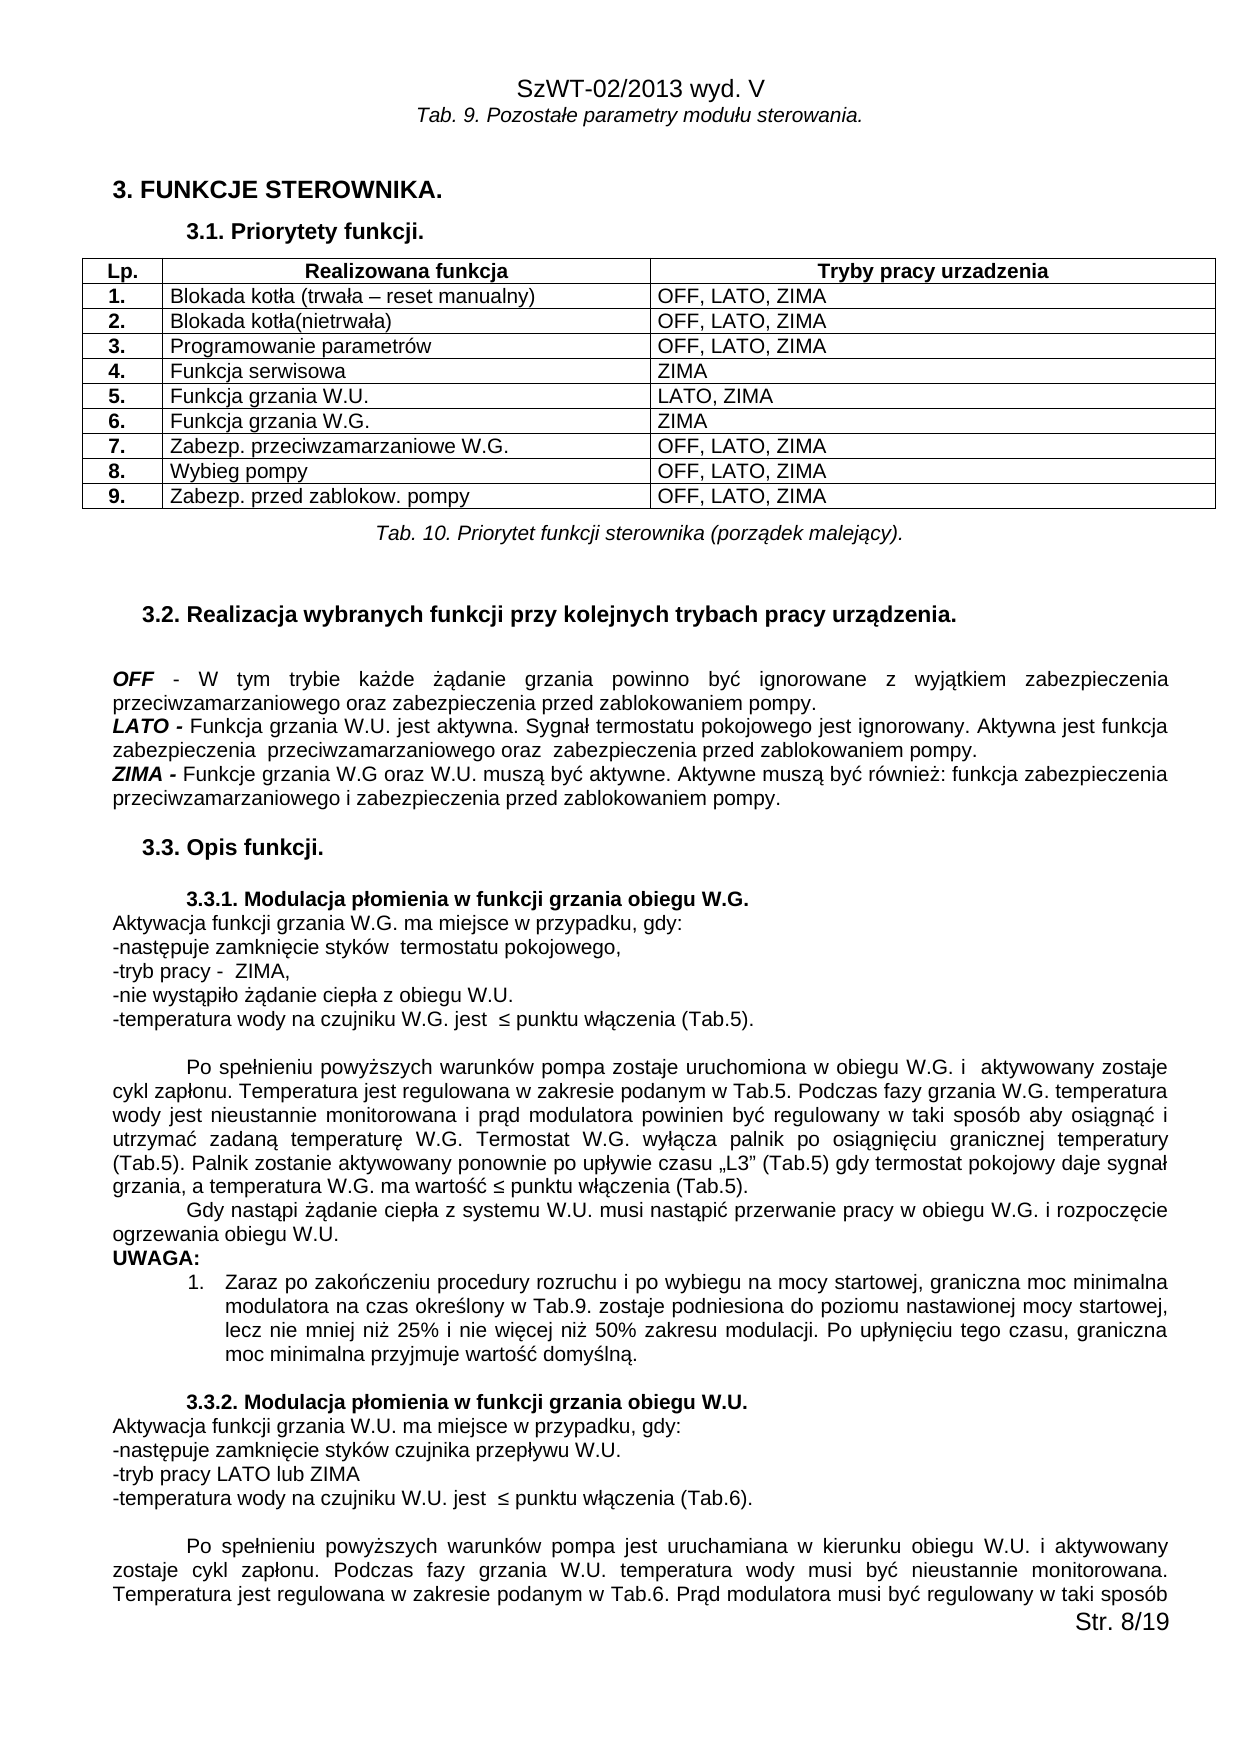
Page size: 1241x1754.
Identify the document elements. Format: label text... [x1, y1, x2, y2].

text Tab. 9. Pozostałe parametry modułu sterowania. [112, 102, 1169, 126]
text LATO - Funkcja grzania W.U. jest aktywna. Sygnał termostatu pokojowego jest ignorowany. Aktywna jest funkcja zabezpieczenia przeciwzamarzaniowego oraz zabezpieczenia przed zablokowaniem pompy. [112, 714, 1169, 762]
subtitle 3.3.1. Modulacja płomienia w funkcji grzania obiegu W.G. [186, 887, 1169, 911]
table_cell Blokada kotła (trwała – reset manualny) [163, 284, 650, 307]
table_cell Funkcja grzania W.G. [163, 409, 650, 432]
table_cell ZIMA [651, 359, 1215, 382]
table_cell Wybieg pompy [163, 459, 650, 482]
table_cell Zabezp. przed zablokow. pompy [163, 484, 650, 507]
text UWAGA: [112, 1246, 1169, 1270]
text OFF - W tym trybie każde żądanie grzania powinno być ignorowane z wyjątkiem zabezpieczenia przeciwzamarzaniowego oraz zabezpieczenia przed zablokowaniem pompy. [112, 666, 1169, 714]
table_cell Funkcja grzania W.U. [163, 384, 650, 407]
list Zaraz po zakończeniu procedury rozruchu i po wybiegu na mocy startowej, graniczna moc minimalna modulatora na czas określony w Tab.9. zostaje podniesiona do poziomu nastawionej mocy startowej, lecz nie mniej niż 25% i nie więcej niż 50% zakresu modulacji. Po upłynięciu tego czasu, graniczna moc minimalna przyjmuje wartość domyślną. [187, 1270, 1169, 1366]
subtitle 3.1. Priorytety funkcji. [112, 218, 1169, 244]
table_cell [83, 284, 162, 307]
table_cell OFF, LATO, ZIMA [651, 434, 1215, 457]
table_cell [83, 409, 162, 432]
table_header Tryby pracy urzadzenia [651, 259, 1215, 282]
text Po spełnieniu powyższych warunków pompa jest uruchamiana w kierunku obiegu W.U. i aktywowany zostaje cykl zapłonu. Podczas fazy grzania W.U. temperatura wody musi być nieustannie monitorowana. Temperatura jest regulowana w zakresie podanym w Tab.6. Prąd modulatora musi być regulowany w taki sposób [112, 1534, 1169, 1606]
text -następuje zamknięcie styków termostatu pokojowego, [112, 935, 1169, 959]
table_cell Programowanie parametrów [163, 334, 650, 357]
table_cell [83, 434, 162, 457]
table_cell [83, 459, 162, 482]
table_cell Zabezp. przeciwzamarzaniowe W.G. [163, 434, 650, 457]
table_cell [83, 309, 162, 332]
table_cell LATO, ZIMA [651, 384, 1215, 407]
table_cell [83, 384, 162, 407]
table_header Lp. [83, 259, 162, 282]
text Aktywacja funkcji grzania W.U. ma miejsce w przypadku, gdy: [112, 1414, 1169, 1438]
table_cell OFF, LATO, ZIMA [651, 309, 1215, 332]
text -temperatura wody na czujniku W.G. jest ≤ punktu włączenia (Tab.5). [112, 1007, 1169, 1031]
subtitle 3.2. Realizacja wybranych funkcji przy kolejnych trybach pracy urządzenia. [142, 601, 1169, 627]
table_cell [83, 484, 162, 507]
table_cell [83, 334, 162, 357]
table_cell Funkcja serwisowa [163, 359, 650, 382]
text Po spełnieniu powyższych warunków pompa zostaje uruchomiona w obiegu W.G. i aktywowany zostaje cykl zapłonu. Temperatura jest regulowana w zakresie podanym w Tab.5. Podczas fazy grzania W.G. temperatura wody jest nieustannie monitorowana i prąd modulatora powinien być regulowany w taki sposób aby osiągnąć i utrzymać zadaną temperaturę W.G. Termostat W.G. wyłącza palnik po osiągnięciu granicznej temperatury (Tab.5). Palnik zostanie aktywowany ponownie po upływie czasu „L3” (Tab.5) gdy termostat pokojowy daje sygnał grzania, a temperatura W.G. ma wartość ≤ punktu włączenia (Tab.5). [112, 1054, 1169, 1198]
table_cell OFF, LATO, ZIMA [651, 484, 1215, 507]
subtitle 3.3.2. Modulacja płomienia w funkcji grzania obiegu W.U. [186, 1390, 1169, 1414]
subtitle 3.3. Opis funkcji. [142, 834, 1169, 861]
table_cell ZIMA [651, 409, 1215, 432]
text ZIMA - Funkcje grzania W.G oraz W.U. muszą być aktywne. Aktywne muszą być również: funkcja zabezpieczenia przeciwzamarzaniowego i zabezpieczenia przed zablokowaniem pompy. [112, 762, 1169, 810]
text Tab. 10. Priorytet funkcji sterownika (porządek malejący). [112, 521, 1169, 545]
text -tryb pracy - ZIMA, [112, 959, 1169, 983]
text -nie wystąpiło żądanie ciepła z obiegu W.U. [112, 983, 1169, 1007]
table_cell OFF, LATO, ZIMA [651, 459, 1215, 482]
table_cell OFF, LATO, ZIMA [651, 284, 1215, 307]
table_cell OFF, LATO, ZIMA [651, 334, 1215, 357]
table_cell [83, 359, 162, 382]
text -tryb pracy LATO lub ZIMA [112, 1462, 1169, 1486]
subtitle 3. FUNKCJE STEROWNIKA. [112, 175, 1169, 204]
text -następuje zamknięcie styków czujnika przepływu W.U. [112, 1438, 1169, 1462]
text Gdy nastąpi żądanie ciepła z systemu W.U. musi nastąpić przerwanie pracy w obiegu W.G. i rozpoczęcie ogrzewania obiegu W.U. [112, 1198, 1169, 1246]
table_header Realizowana funkcja [163, 259, 650, 282]
table_cell Blokada kotła(nietrwała) [163, 309, 650, 332]
text -temperatura wody na czujniku W.U. jest ≤ punktu włączenia (Tab.6). [112, 1486, 1169, 1510]
text Aktywacja funkcji grzania W.G. ma miejsce w przypadku, gdy: [112, 911, 1169, 935]
